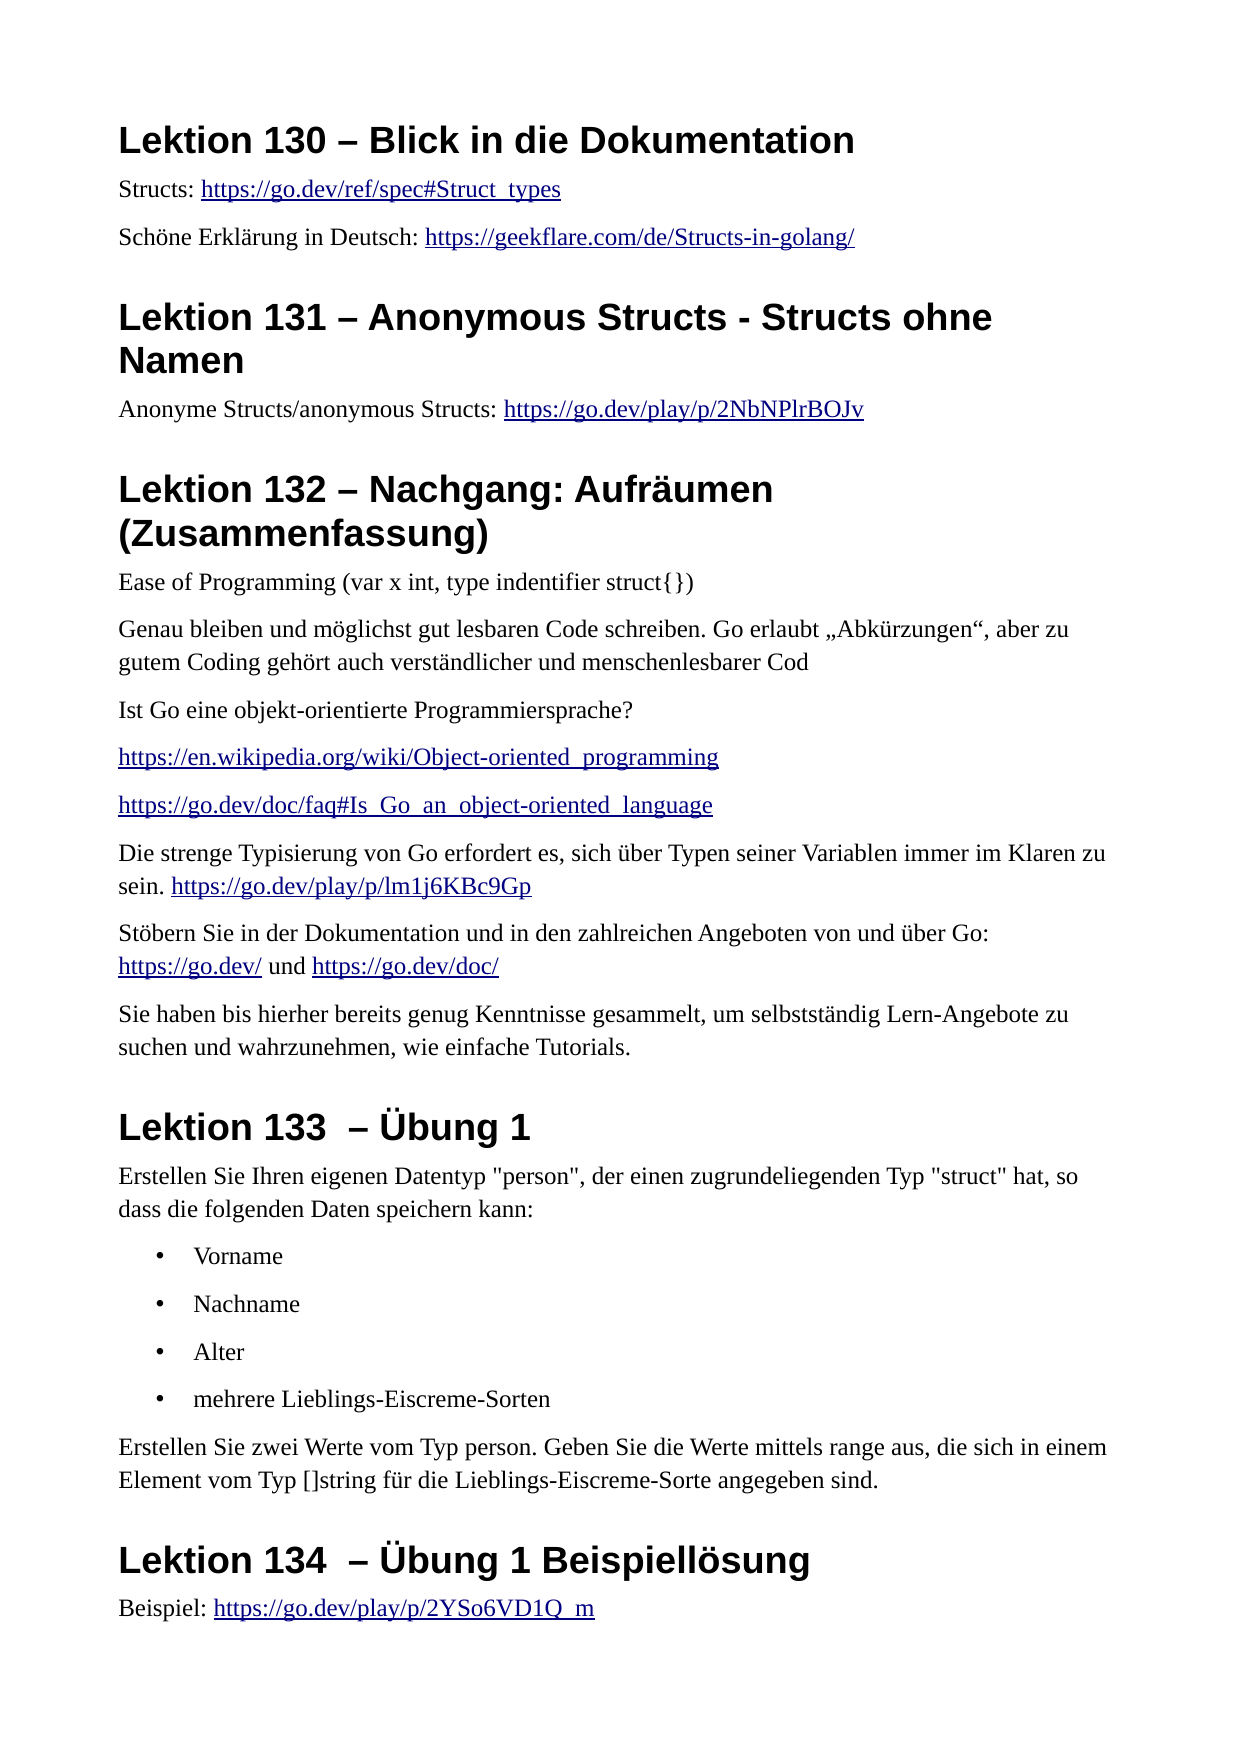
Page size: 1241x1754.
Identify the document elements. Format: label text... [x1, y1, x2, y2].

text Anonyme Structs/anonymous Structs: https://go.dev/play/p/2NbNPlrBOJv [118, 394, 1122, 423]
subtitle Lektion 131 – Anonymous Structs - Structs ohne Namen [118, 294, 1122, 382]
text Schöne Erklärung in Deutsch: https://geekflare.com/de/Structs-in-golang/ [118, 222, 1122, 251]
text Sie haben bis hierher bereits genug Kenntnisse gesammelt, um selbstständig Lern-Angebote zu suchen und wahrzunehmen, wie einfache Tutorials. [118, 999, 1122, 1061]
text Die strenge Typisierung von Go erfordert es, sich über Typen seiner Variablen immer im Klaren zu sein. https://go.dev/play/p/lm1j6KBc9Gp [118, 838, 1122, 899]
list mehrere Lieblings-Eiscreme-Sorten [156, 1384, 1122, 1413]
subtitle Lektion 133 – Übung 1 [118, 1104, 1122, 1148]
text Erstellen Sie Ihren eigenen Datentyp "person", der einen zugrundeliegenden Typ "struct" hat, so dass die folgenden Daten speichern kann: [118, 1161, 1122, 1222]
text Beispiel: https://go.dev/play/p/2YSo6VD1Q_m [118, 1593, 1122, 1622]
subtitle Lektion 134 – Übung 1 Beispiellösung [118, 1537, 1122, 1581]
text Ease of Programming (var x int, type indentifier struct{}) [118, 567, 1122, 595]
list Vorname [156, 1241, 1122, 1270]
text https://en.wikipedia.org/wiki/Object-oriented_programming [118, 742, 1122, 771]
text Ist Go eine objekt-orientierte Programmiersprache? [118, 695, 1122, 724]
text https://go.dev/doc/faq#Is_Go_an_object-oriented_language [118, 790, 1122, 819]
subtitle Lektion 130 – Blick in die Dokumentation [118, 118, 1122, 162]
text Genau bleiben und möglichst gut lesbaren Code schreiben. Go erlaubt „Abkürzungen“, aber zu gutem Coding gehört auch verständlicher und menschenlesbarer Cod [118, 614, 1122, 676]
list Alter [156, 1337, 1122, 1365]
text Structs: https://go.dev/ref/spec#Struct_types [118, 174, 1122, 203]
text Erstellen Sie zwei Werte vom Typ person. Geben Sie die Werte mittels range aus, die sich in einem Element vom Typ []string für die Lieblings-Eiscreme-Sorte angegeben sind. [118, 1432, 1122, 1493]
subtitle Lektion 132 – Nachgang: Aufräumen (Zusammenfassung) [118, 467, 1122, 554]
text Stöbern Sie in der Dokumentation und in den zahlreichen Angeboten von und über Go: https://go.dev/ und https://go.dev/doc/ [118, 918, 1122, 980]
list Nachname [156, 1289, 1122, 1318]
